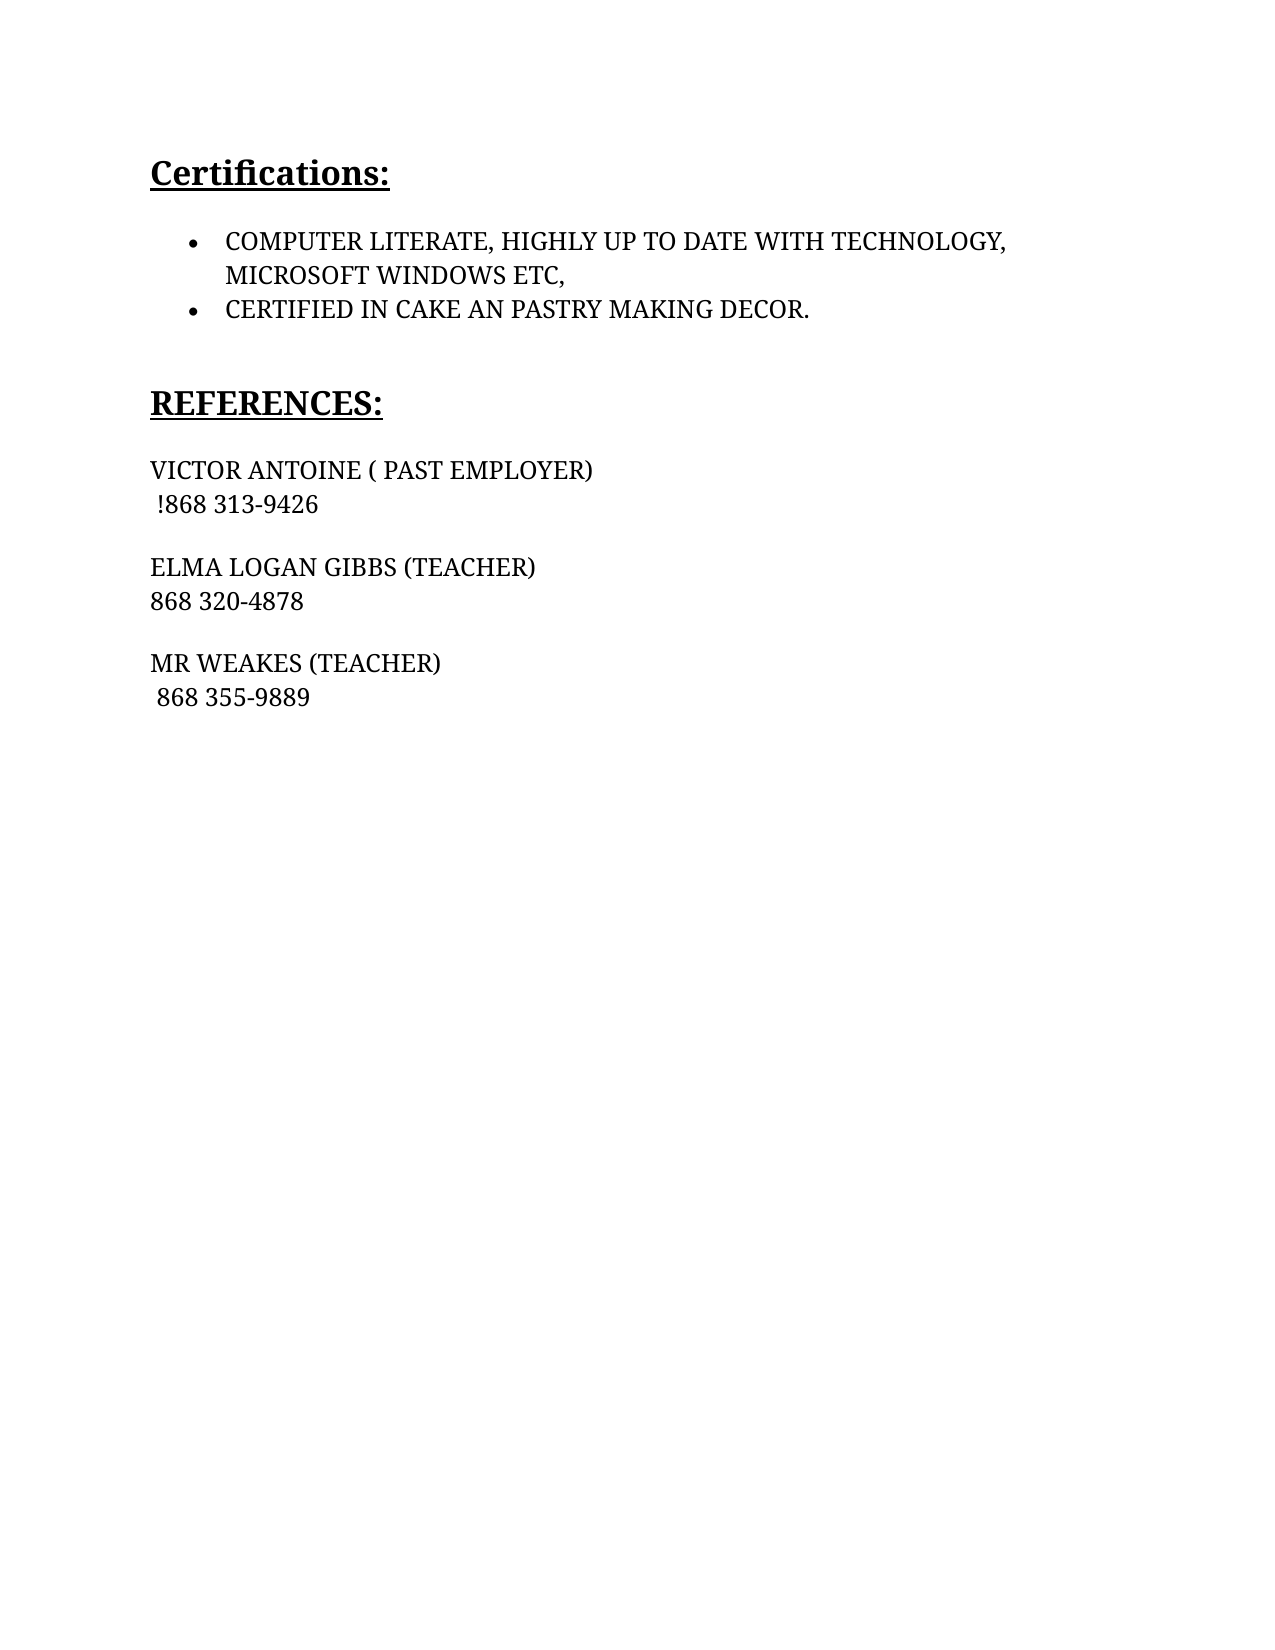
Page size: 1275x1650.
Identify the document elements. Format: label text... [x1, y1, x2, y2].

text REFERENCES: [150, 379, 1125, 425]
list CERTIFIED IN CAKE AN PASTRY MAKING DECOR. [187, 292, 1125, 326]
text VICTOR ANTOINE ( PAST EMPLOYER) [150, 453, 1125, 487]
text 868 355-9889 [150, 679, 1125, 713]
text ELMA LOGAN GIBBS (TEACHER) [150, 549, 1125, 583]
text Certifications: [150, 150, 1125, 195]
list COMPUTER LITERATE, HIGHLY UP TO DATE WITH TECHNOLOGY, MICROSOFT WINDOWS ETC, [187, 223, 1125, 292]
text !868 313-9426 [150, 487, 1125, 521]
text 868 320-4878 [150, 583, 1125, 617]
text MR WEAKES (TEACHER) [150, 645, 1125, 679]
